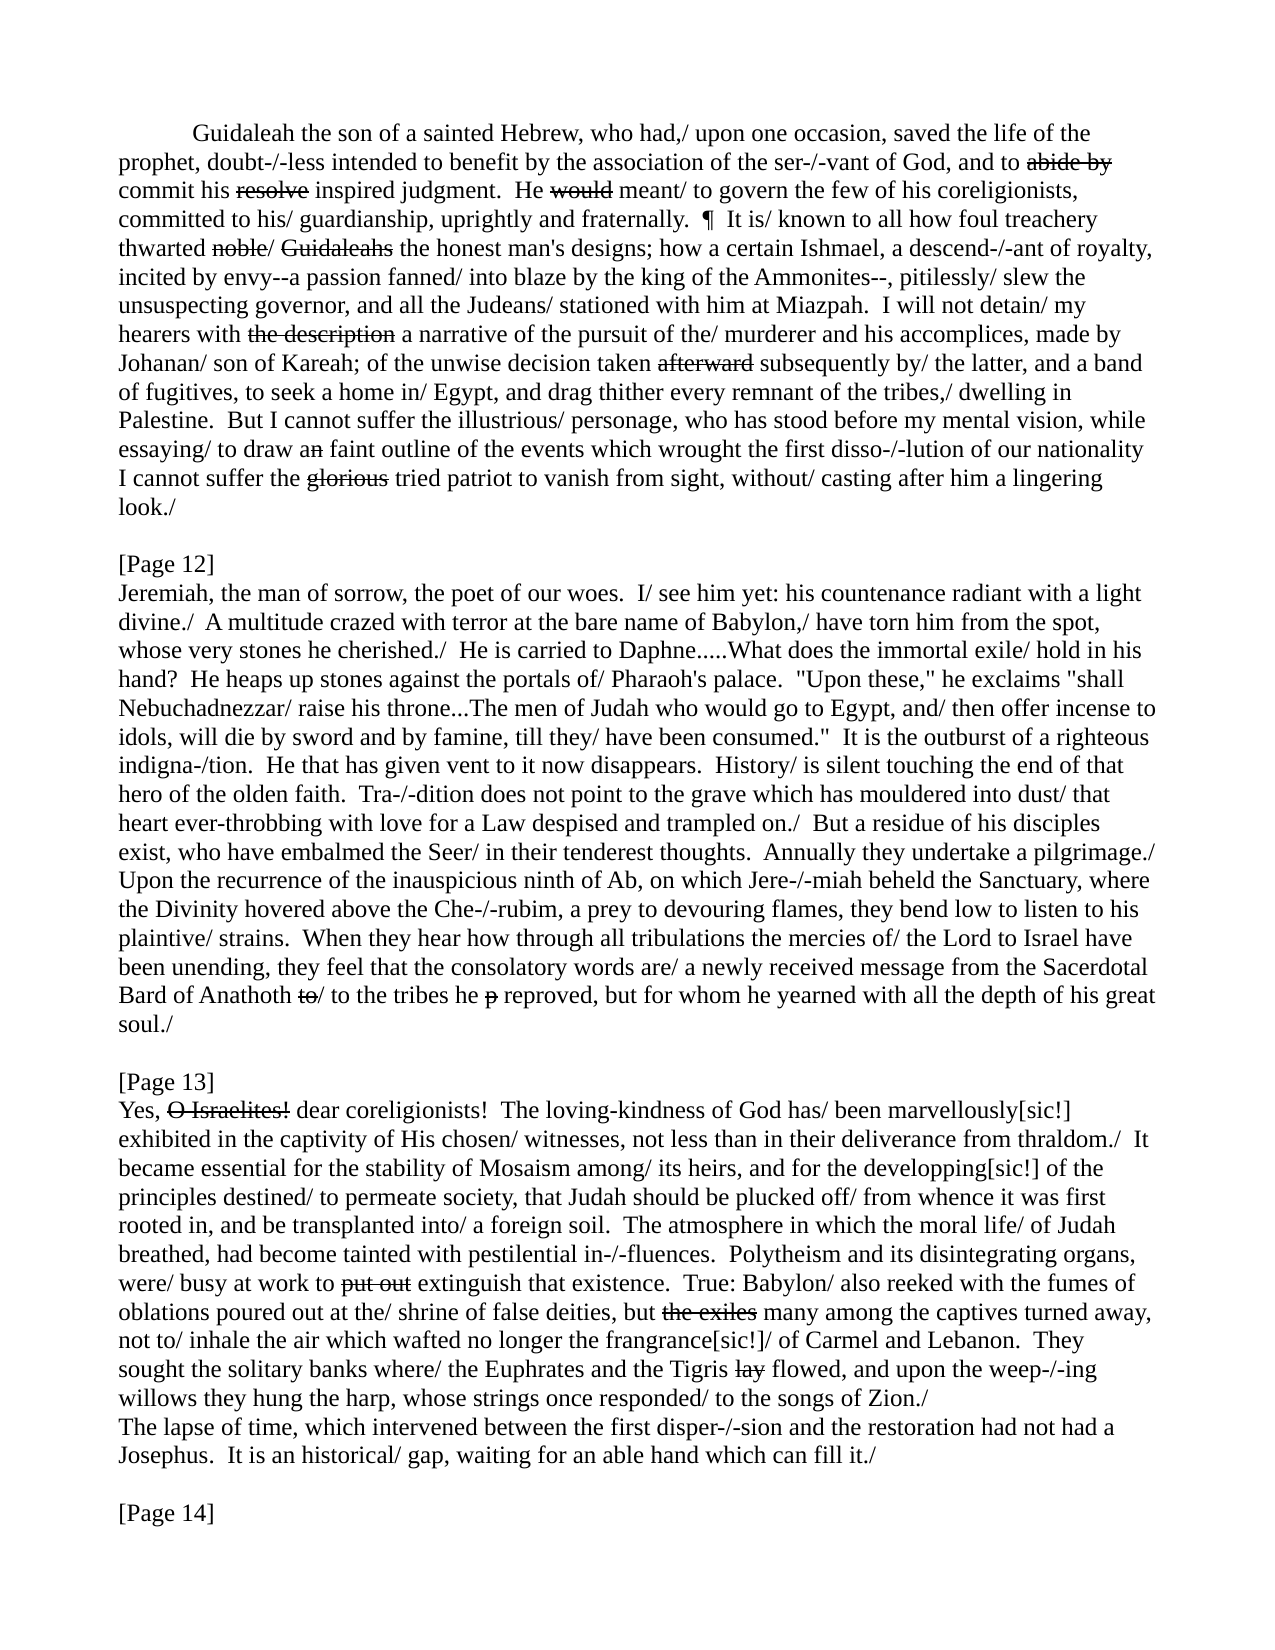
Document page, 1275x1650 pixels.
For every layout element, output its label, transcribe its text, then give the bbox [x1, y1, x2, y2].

text The lapse of time, which intervened between the first disper-/-sion and the restoration had not had a Josephus. It is an historical/ gap, waiting for an able hand which can fill it./ [118, 1412, 1157, 1469]
text Yes, O Israelites! dear coreligionists! The loving-kindness of God has/ been marvellously[sic!] exhibited in the captivity of His chosen/ witnesses, not less than in their deliverance from thraldom./ It became essential for the stability of Mosaism among/ its heirs, and for the developping[sic!] of the principles destined/ to permeate society, that Judah should be plucked off/ from whence it was first rooted in, and be transplanted into/ a foreign soil. The atmosphere in which the moral life/ of Judah breathed, had become tainted with pestilential in-/-fluences. Polytheism and its disintegrating organs, were/ busy at work to put out extinguish that existence. True: Babylon/ also reeked with the fumes of oblations poured out at the/ shrine of false deities, but the exiles many among the captives turned away, not to/ inhale the air which wafted no longer the frangrance[sic!]/ of Carmel and Lebanon. They sought the solitary banks where/ the Euphrates and the Tigris lay flowed, and upon the weep-/-ing willows they hung the harp, whose strings once responded/ to the songs of Zion./ [118, 1096, 1157, 1412]
text [Page 14] [118, 1498, 1157, 1527]
text Jeremiah, the man of sorrow, the poet of our woes. I/ see him yet: his countenance radiant with a light divine./ A multitude crazed with terror at the bare name of Babylon,/ have torn him from the spot, whose very stones he cherished./ He is carried to Daphne.....What does the immortal exile/ hold in his hand? He heaps up stones against the portals of/ Pharaoh's palace. "Upon these," he exclaims "shall Nebuchadnezzar/ raise his throne...The men of Judah who would go to Egypt, and/ then offer incense to idols, will die by sword and by famine, till they/ have been consumed." It is the outburst of a righteous indigna-/tion. He that has given vent to it now disappears. History/ is silent touching the end of that hero of the olden faith. Tra-/-dition does not point to the grave which has mouldered into dust/ that heart ever-throbbing with love for a Law despised and trampled on./ But a residue of his disciples exist, who have embalmed the Seer/ in their tenderest thoughts. Annually they undertake a pilgrimage./ Upon the recurrence of the inauspicious ninth of Ab, on which Jere-/-miah beheld the Sanctuary, where the Divinity hovered above the Che-/-rubim, a prey to devouring flames, they bend low to listen to his plaintive/ strains. When they hear how through all tribulations the mercies of/ the Lord to Israel have been unending, they feel that the consolatory words are/ a newly received message from the Sacerdotal Bard of Anathoth to/ to the tribes he p reproved, but for whom he yearned with all the depth of his great soul./ [118, 578, 1157, 1038]
text [Page 13] [118, 1067, 1157, 1096]
text Guidaleah the son of a sainted Hebrew, who had,/ upon one occasion, saved the life of the prophet, doubt-/-less intended to benefit by the association of the ser-/-vant of God, and to abide by commit his resolve inspired judgment. He would meant/ to govern the few of his coreligionists, committed to his/ guardianship, uprightly and fraternally. ¶ It is/ known to all how foul treachery thwarted noble/ Guidaleahs the honest man's designs; how a certain Ishmael, a descend-/-ant of royalty, incited by envy--a passion fanned/ into blaze by the king of the Ammonites--, pitilessly/ slew the unsuspecting governor, and all the Judeans/ stationed with him at Miazpah. I will not detain/ my hearers with the description a narrative of the pursuit of the/ murderer and his accomplices, made by Johanan/ son of Kareah; of the unwise decision taken afterward subsequently by/ the latter, and a band of fugitives, to seek a home in/ Egypt, and drag thither every remnant of the tribes,/ dwelling in Palestine. But I cannot suffer the illustrious/ personage, who has stood before my mental vision, while essaying/ to draw an faint outline of the events which wrought the first disso-/-lution of our nationality I cannot suffer the glorious tried patriot to vanish from sight, without/ casting after him a lingering look./ [118, 118, 1157, 521]
text [Page 12] [118, 549, 1157, 578]
